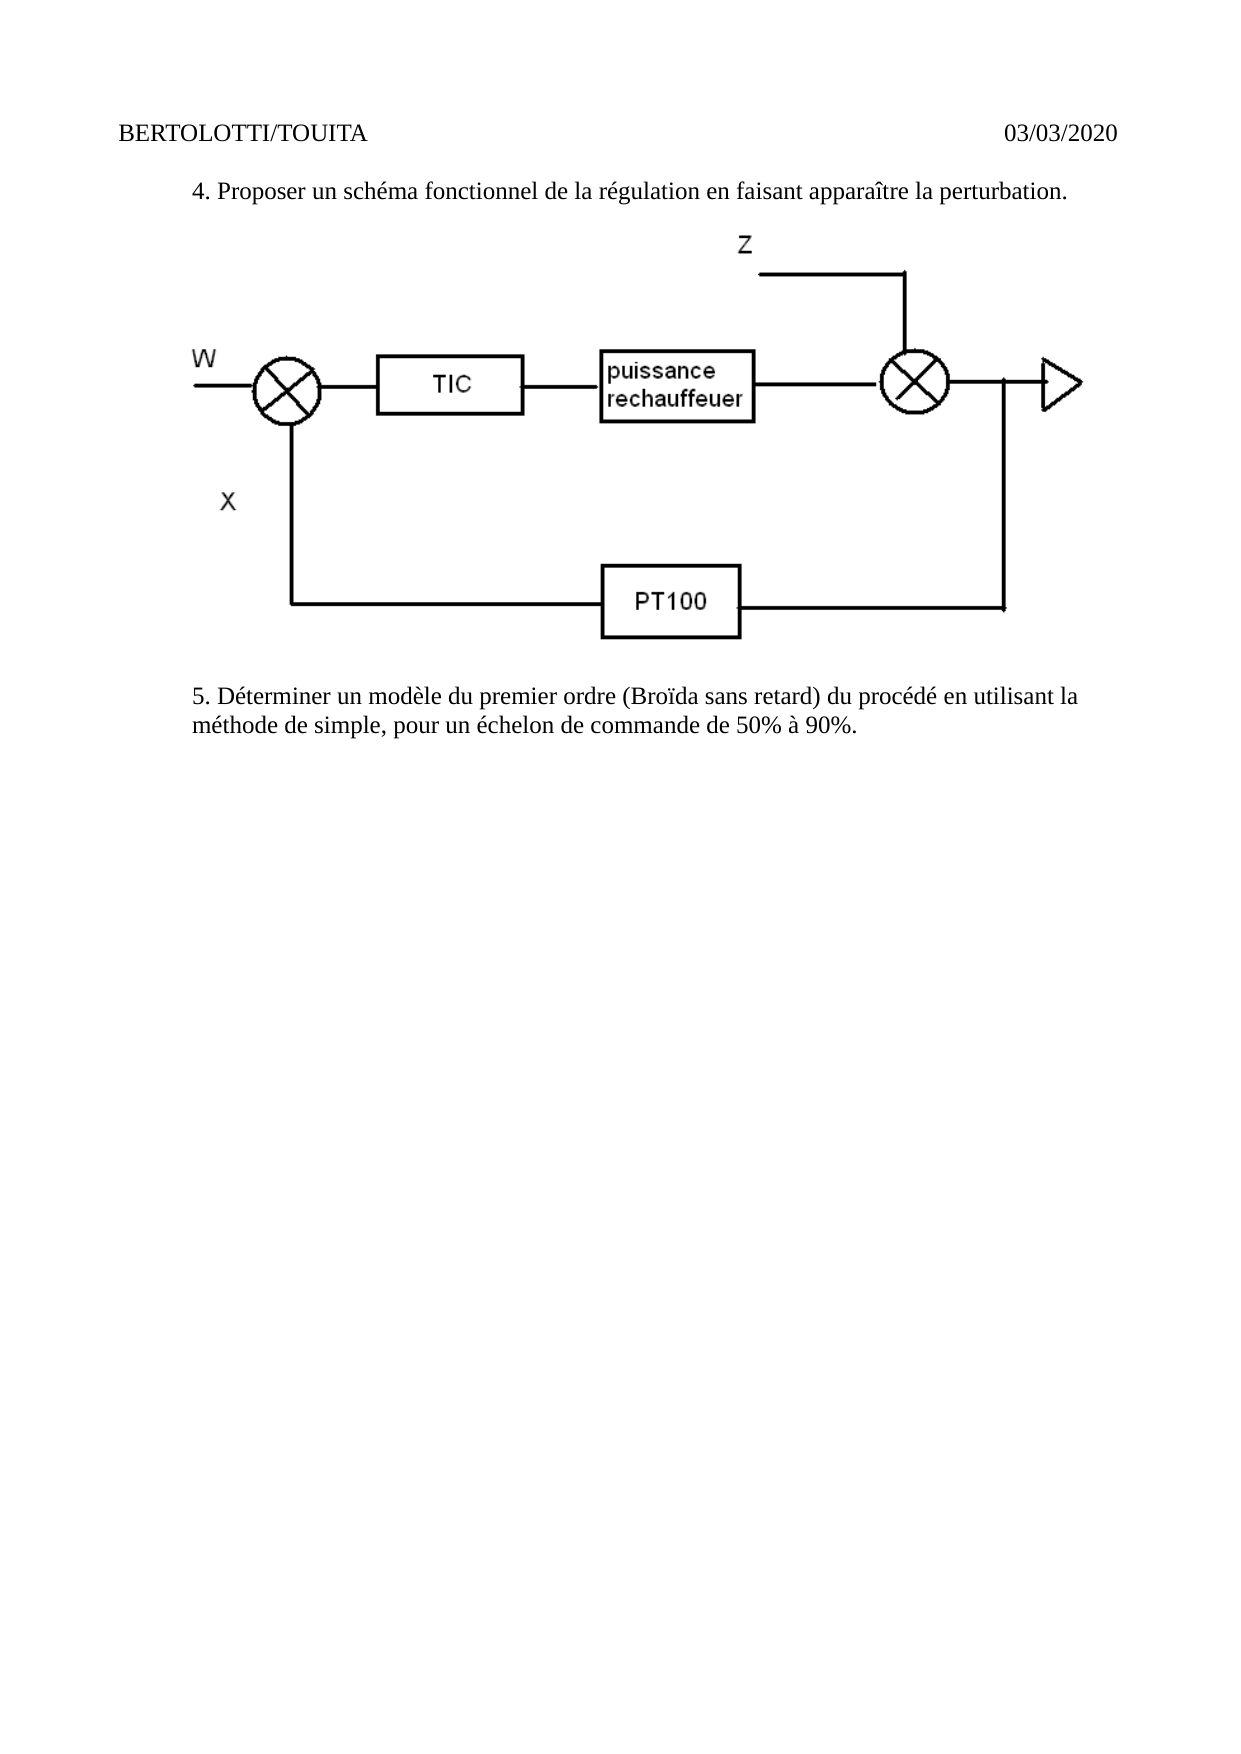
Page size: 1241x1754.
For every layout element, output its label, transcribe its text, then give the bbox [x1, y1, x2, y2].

list 5. Déterminer un modèle du premier ordre (Broïda sans retard) du procédé en utilisant la méthode de simple, pour un échelon de commande de 50% à 90%. [162, 681, 1122, 739]
list 4. Proposer un schéma fonctionnel de la régulation en faisant apparaître la perturbation. [162, 176, 1122, 205]
